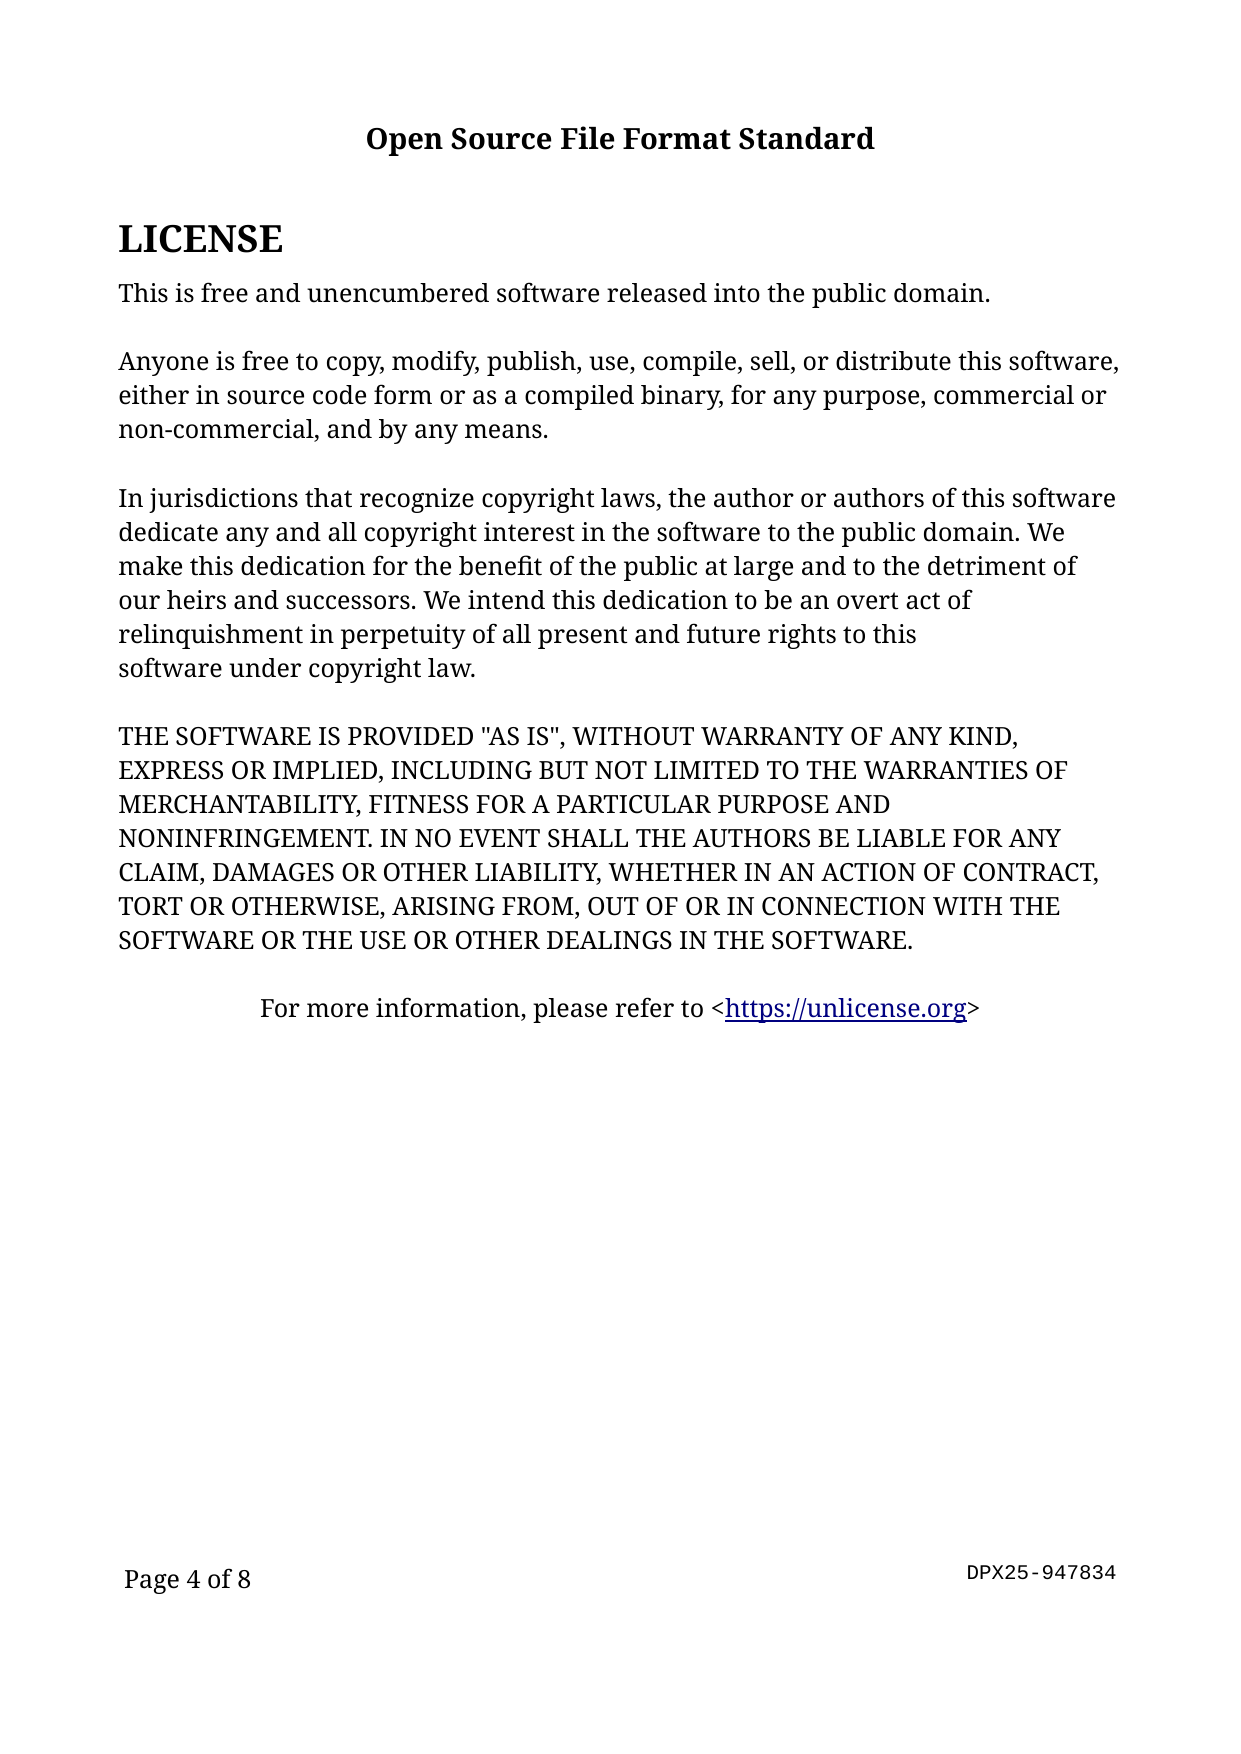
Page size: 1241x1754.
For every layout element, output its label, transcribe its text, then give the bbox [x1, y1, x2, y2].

text In jurisdictions that recognize copyright laws, the author or authors of this software dedicate any and all copyright interest in the software to the public domain. We make this dedication for the benefit of the public at large and to the detriment of our heirs and successors. We intend this dedication to be an overt act of relinquishment in perpetuity of all present and future rights to this [118, 480, 1122, 651]
subtitle LICENSE [118, 212, 1122, 263]
text software under copyright law. [118, 651, 1122, 684]
text Anyone is free to copy, modify, publish, use, compile, sell, or distribute this software, either in source code form or as a compiled binary, for any purpose, commercial or non-commercial, and by any means. [118, 344, 1122, 446]
text For more information, please refer to <https://unlicense.org> [118, 991, 1122, 1025]
text This is free and unencumbered software released into the public domain. [118, 276, 1122, 310]
text THE SOFTWARE IS PROVIDED "AS IS", WITHOUT WARRANTY OF ANY KIND, EXPRESS OR IMPLIED, INCLUDING BUT NOT LIMITED TO THE WARRANTIES OF MERCHANTABILITY, FITNESS FOR A PARTICULAR PURPOSE AND NONINFRINGEMENT. IN NO EVENT SHALL THE AUTHORS BE LIABLE FOR ANY CLAIM, DAMAGES OR OTHER LIABILITY, WHETHER IN AN ACTION OF CONTRACT, TORT OR OTHERWISE, ARISING FROM, OUT OF OR IN CONNECTION WITH THE SOFTWARE OR THE USE OR OTHER DEALINGS IN THE SOFTWARE. [118, 719, 1122, 957]
